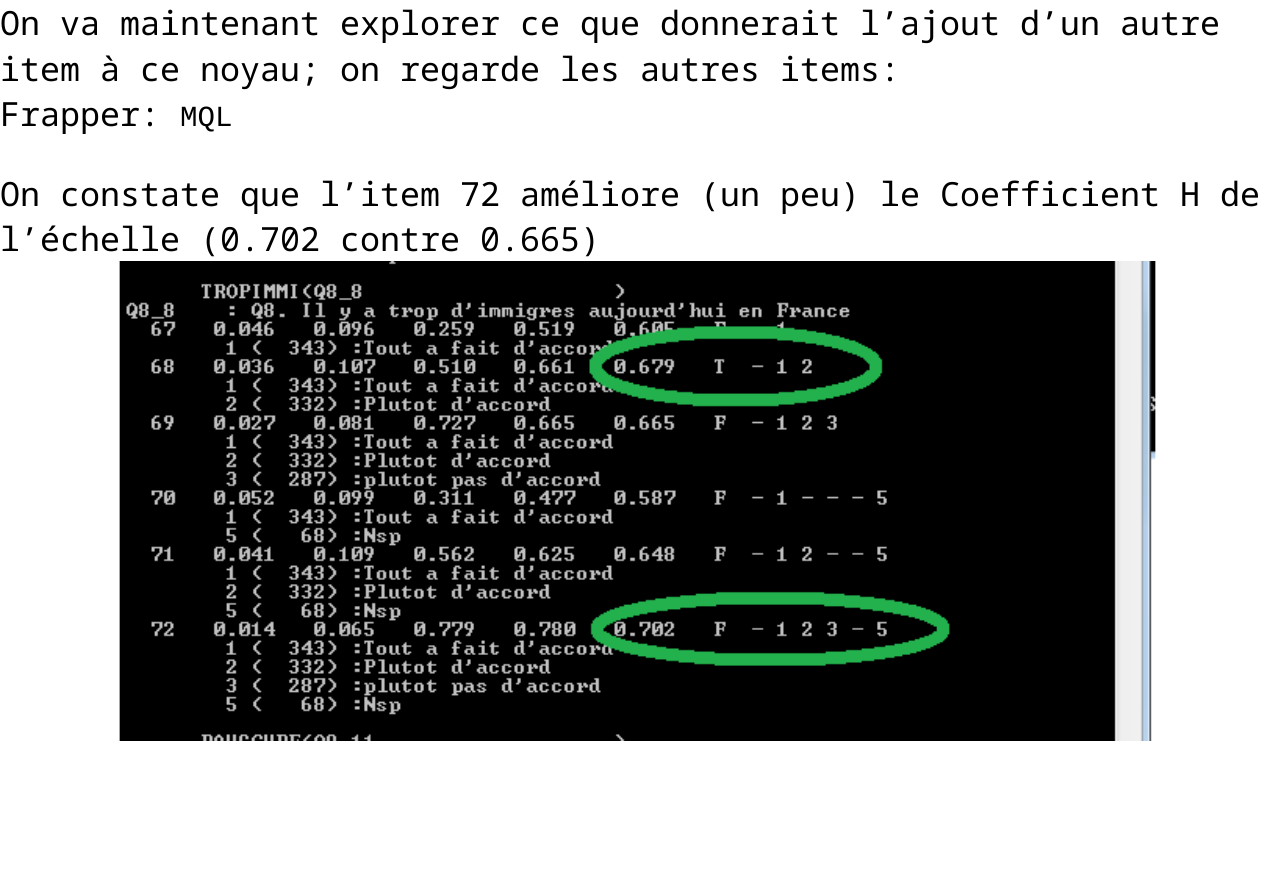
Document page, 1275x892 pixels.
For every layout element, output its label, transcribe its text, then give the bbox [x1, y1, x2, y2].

text On va maintenant explorer ce que donnerait l’ajout d’un autre item à ce noyau; on regarde les autres items: [0, 0, 1275, 91]
text Frapper: MQL [0, 91, 1275, 136]
text On constate que l’item 72 améliore (un peu) le Coefficient H de l’échelle (0.702 contre 0.665) [0, 170, 1275, 261]
picture [119, 261, 1156, 741]
